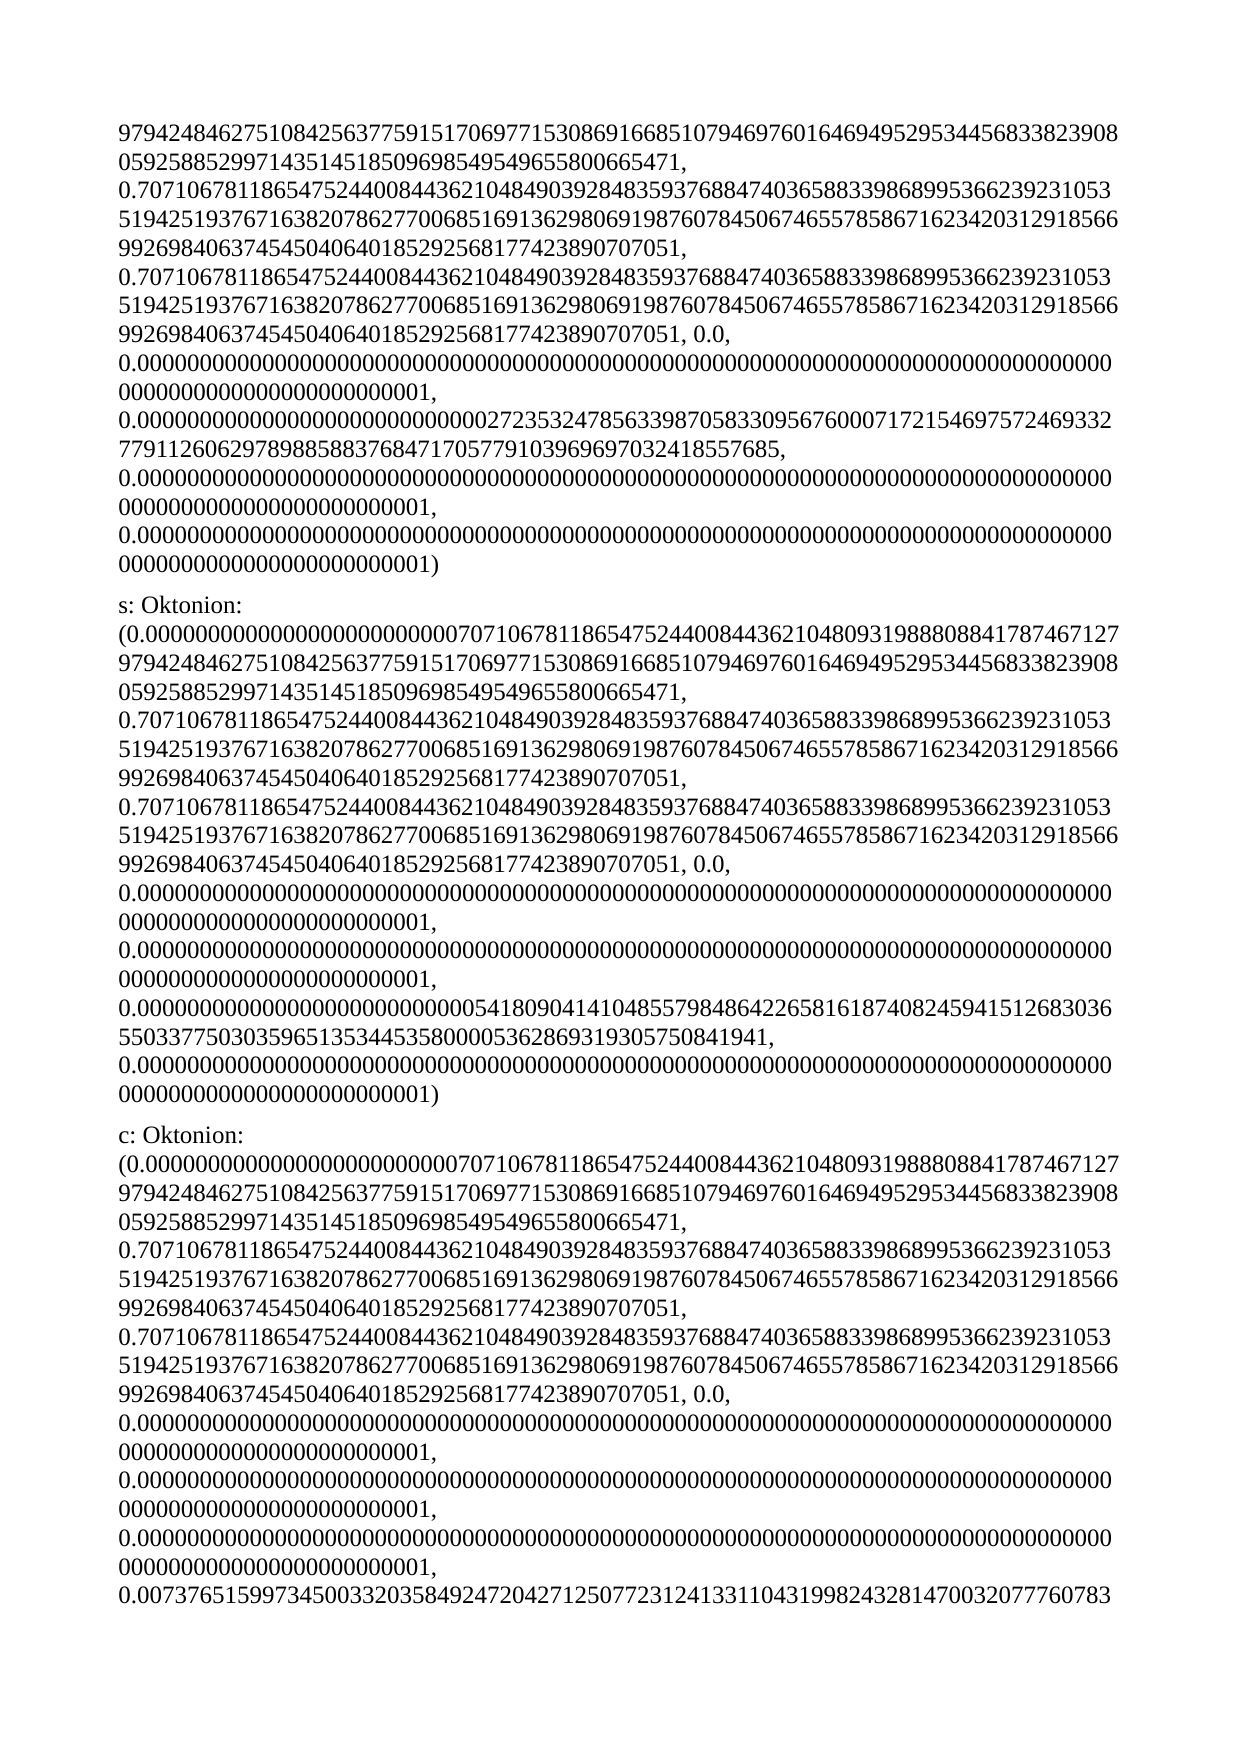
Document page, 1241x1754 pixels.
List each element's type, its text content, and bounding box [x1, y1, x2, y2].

text 97942484627510842563775915170697715308691668510794697601646949529534456833823908059258852997143514518509698549549655800665471, 0.70710678118654752440084436210484903928483593768847403658833986899536623923105351942519376716382078627700685169136298069198760784506746557858671623420312918566992698406374545040640185292568177423890707051, 0.70710678118654752440084436210484903928483593768847403658833986899536623923105351942519376716382078627700685169136298069198760784506746557858671623420312918566992698406374545040640185292568177423890707051, 0.0, 0.0000000000000000000000000000000000000000000000000000000000000000000000000000000000000000000000000000001, 0.00000000000000000000000000002723532478563398705833095676000717215469757246933277911260629789885883768471705779103969697032418557685, 0.0000000000000000000000000000000000000000000000000000000000000000000000000000000000000000000000000000001, 0.0000000000000000000000000000000000000000000000000000000000000000000000000000000000000000000000000000001) [118, 118, 1122, 578]
text s: Oktonion: (0.00000000000000000000000007071067811865475244008443621048093198880884178746712797942484627510842563775915170697715308691668510794697601646949529534456833823908059258852997143514518509698549549655800665471, 0.70710678118654752440084436210484903928483593768847403658833986899536623923105351942519376716382078627700685169136298069198760784506746557858671623420312918566992698406374545040640185292568177423890707051, 0.70710678118654752440084436210484903928483593768847403658833986899536623923105351942519376716382078627700685169136298069198760784506746557858671623420312918566992698406374545040640185292568177423890707051, 0.0, 0.0000000000000000000000000000000000000000000000000000000000000000000000000000000000000000000000000000001, 0.0000000000000000000000000000000000000000000000000000000000000000000000000000000000000000000000000000001, 0.0000000000000000000000000005418090414104855798486422658161874082459415126830365503377503035965135344535800005362869319305750841941, 0.0000000000000000000000000000000000000000000000000000000000000000000000000000000000000000000000000000001) [118, 591, 1122, 1108]
text c: Oktonion: (0.00000000000000000000000007071067811865475244008443621048093198880884178746712797942484627510842563775915170697715308691668510794697601646949529534456833823908059258852997143514518509698549549655800665471, 0.70710678118654752440084436210484903928483593768847403658833986899536623923105351942519376716382078627700685169136298069198760784506746557858671623420312918566992698406374545040640185292568177423890707051, 0.70710678118654752440084436210484903928483593768847403658833986899536623923105351942519376716382078627700685169136298069198760784506746557858671623420312918566992698406374545040640185292568177423890707051, 0.0, 0.0000000000000000000000000000000000000000000000000000000000000000000000000000000000000000000000000000001, 0.0000000000000000000000000000000000000000000000000000000000000000000000000000000000000000000000000000001, 0.0000000000000000000000000000000000000000000000000000000000000000000000000000000000000000000000000000001, 0.007376515997345003320358492472042712507723124133110431998243281470032077760783 [118, 1121, 1122, 1609]
